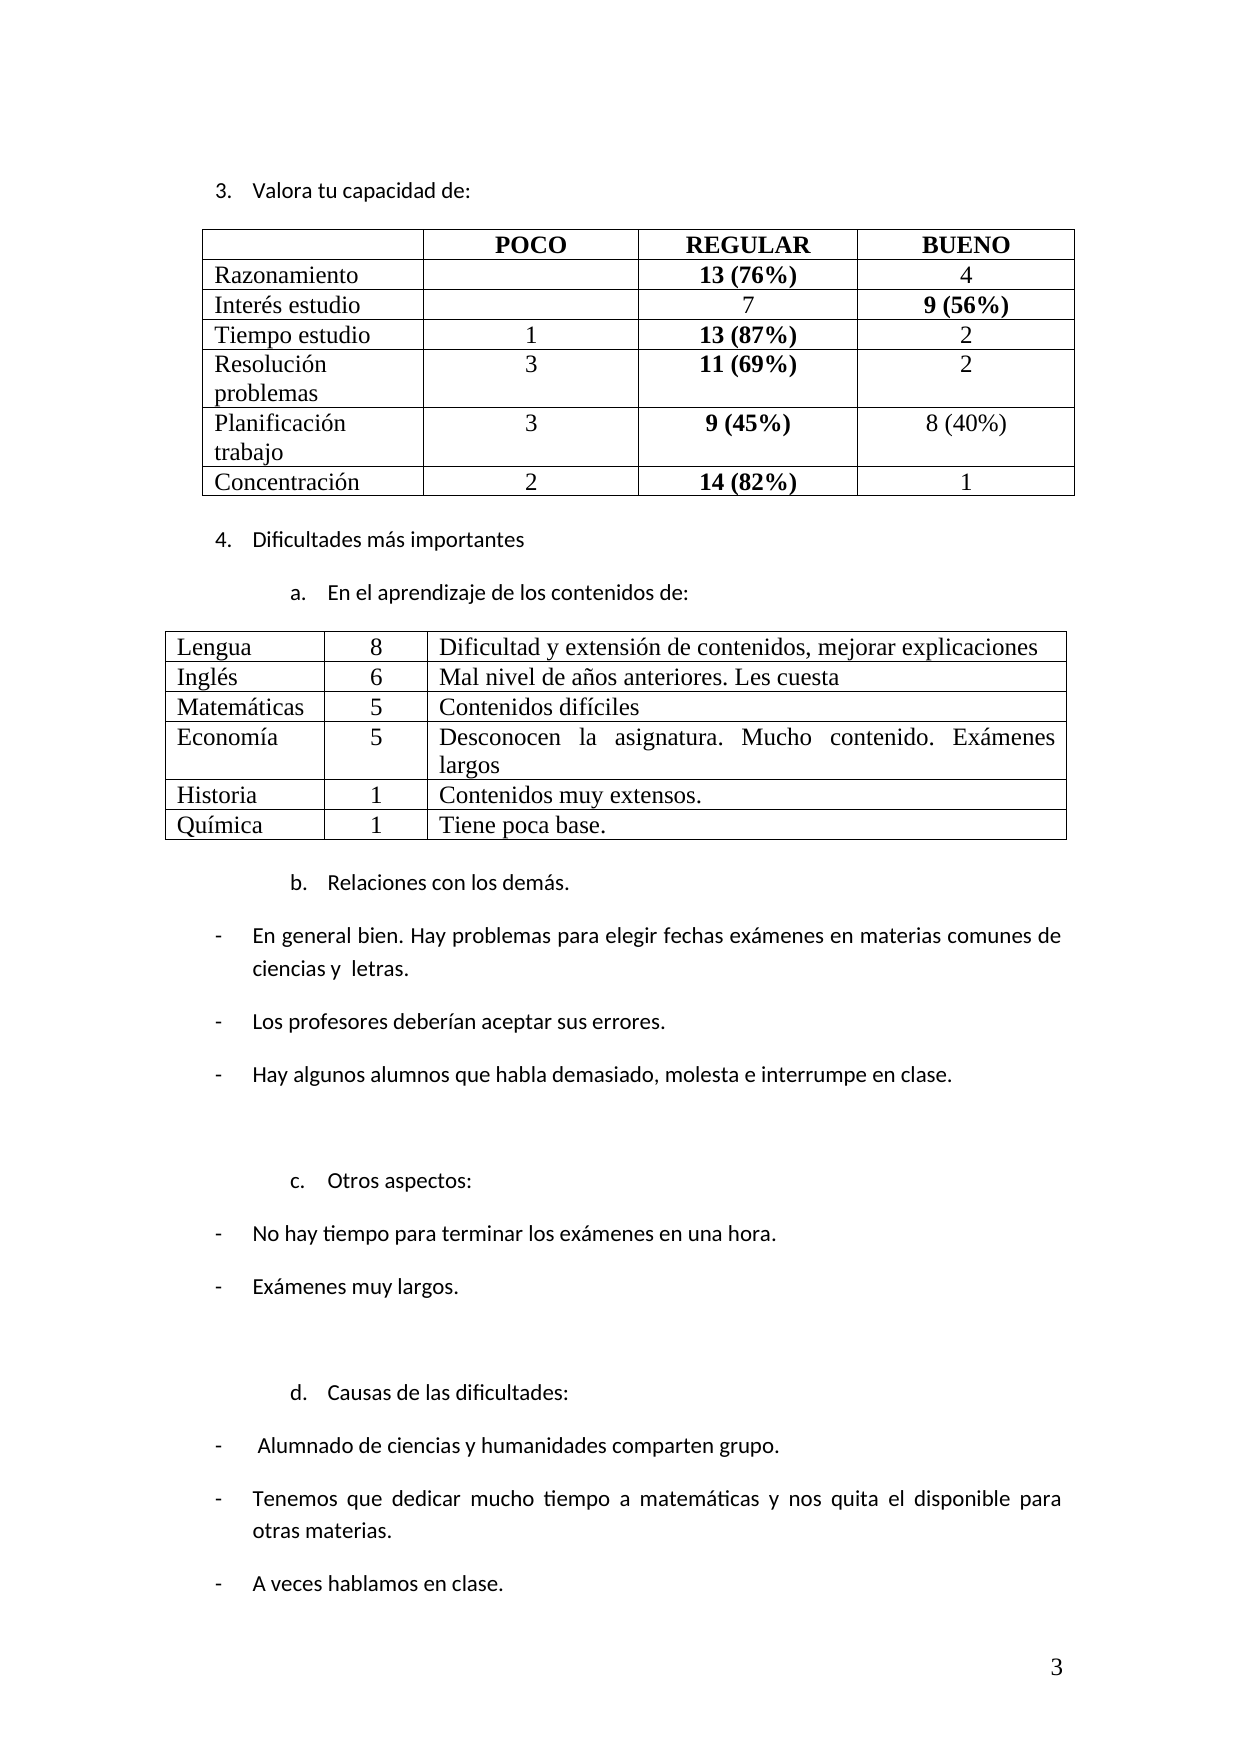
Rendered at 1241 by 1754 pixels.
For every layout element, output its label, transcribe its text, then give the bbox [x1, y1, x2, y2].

table_header 8 [325, 632, 427, 661]
table_cell 11 (69%) [639, 350, 857, 407]
table_cell 5 [325, 692, 427, 721]
table_cell 13 (87%) [639, 320, 857, 348]
table_cell Interés estudio [203, 290, 423, 319]
table_cell Economía [166, 722, 324, 779]
list Hay algunos alumnos que habla demasiado, molesta e interrumpe en clase. [215, 1060, 1063, 1088]
list Los profesores deberían aceptar sus errores. [215, 1007, 1063, 1035]
list Tenemos que dedicar mucho tiempo a matemáticas y nos quita el disponible para otras materias. [215, 1484, 1063, 1544]
table_cell Matemáticas [166, 692, 324, 721]
list En general bien. Hay problemas para elegir fechas exámenes en materias comunes de ciencias y letras. [215, 922, 1063, 982]
table_cell 6 [325, 662, 427, 691]
list Causas de las dificultades: [290, 1378, 1063, 1406]
table_header POCO [424, 230, 638, 259]
table_cell 4 [858, 260, 1074, 289]
list No hay tiempo para terminar los exámenes en una hora. [215, 1219, 1063, 1247]
table_cell 2 [858, 320, 1074, 348]
list Valora tu capacidad de: [215, 176, 1063, 204]
table_cell 1 [325, 780, 427, 809]
table_cell 2 [424, 467, 638, 495]
table_cell Contenidos difíciles [428, 692, 1066, 721]
table_cell Tiempo estudio [203, 320, 423, 348]
table_cell 5 [325, 722, 427, 779]
table_header BUENO [858, 230, 1074, 259]
table_cell Desconocen la asignatura. Mucho contenido. Exámenes largos [428, 722, 1066, 779]
list En el aprendizaje de los contenidos de: [290, 578, 1063, 606]
list Alumnado de ciencias y humanidades comparten grupo. [215, 1431, 1063, 1459]
table_header Lengua [166, 632, 324, 661]
table_cell Historia [166, 780, 324, 809]
table_cell [424, 260, 638, 289]
table_cell 7 [639, 290, 857, 319]
table_cell Contenidos muy extensos. [428, 780, 1066, 809]
table_cell [424, 290, 638, 319]
table_cell 9 (56%) [858, 290, 1074, 319]
table_cell 2 [858, 350, 1074, 407]
table_cell Inglés [166, 662, 324, 691]
table_header REGULAR [639, 230, 857, 259]
table_cell 8 (40%) [858, 408, 1074, 466]
list Exámenes muy largos. [215, 1272, 1063, 1300]
table_header Dificultad y extensión de contenidos, mejorar explicaciones [428, 632, 1066, 661]
list Dificultades más importantes [215, 525, 1063, 553]
table_cell Mal nivel de años anteriores. Les cuesta [428, 662, 1066, 691]
table_cell 14 (82%) [639, 467, 857, 495]
table_cell Planificación trabajo [203, 408, 423, 466]
table_cell Tiene poca base. [428, 810, 1066, 839]
table_header [203, 230, 423, 259]
list A veces hablamos en clase. [215, 1569, 1063, 1597]
table_cell 1 [325, 810, 427, 839]
table_cell 3 [424, 350, 638, 407]
list Otros aspectos: [290, 1166, 1063, 1194]
table_cell Química [166, 810, 324, 839]
table_cell Concentración [203, 467, 423, 495]
table_cell 9 (45%) [639, 408, 857, 466]
table_cell Razonamiento [203, 260, 423, 289]
table_cell 1 [858, 467, 1074, 495]
table_cell Resolución problemas [203, 350, 423, 407]
table_cell 13 (76%) [639, 260, 857, 289]
table_cell 1 [424, 320, 638, 348]
table_cell 3 [424, 408, 638, 466]
list Relaciones con los demás. [290, 868, 1063, 897]
